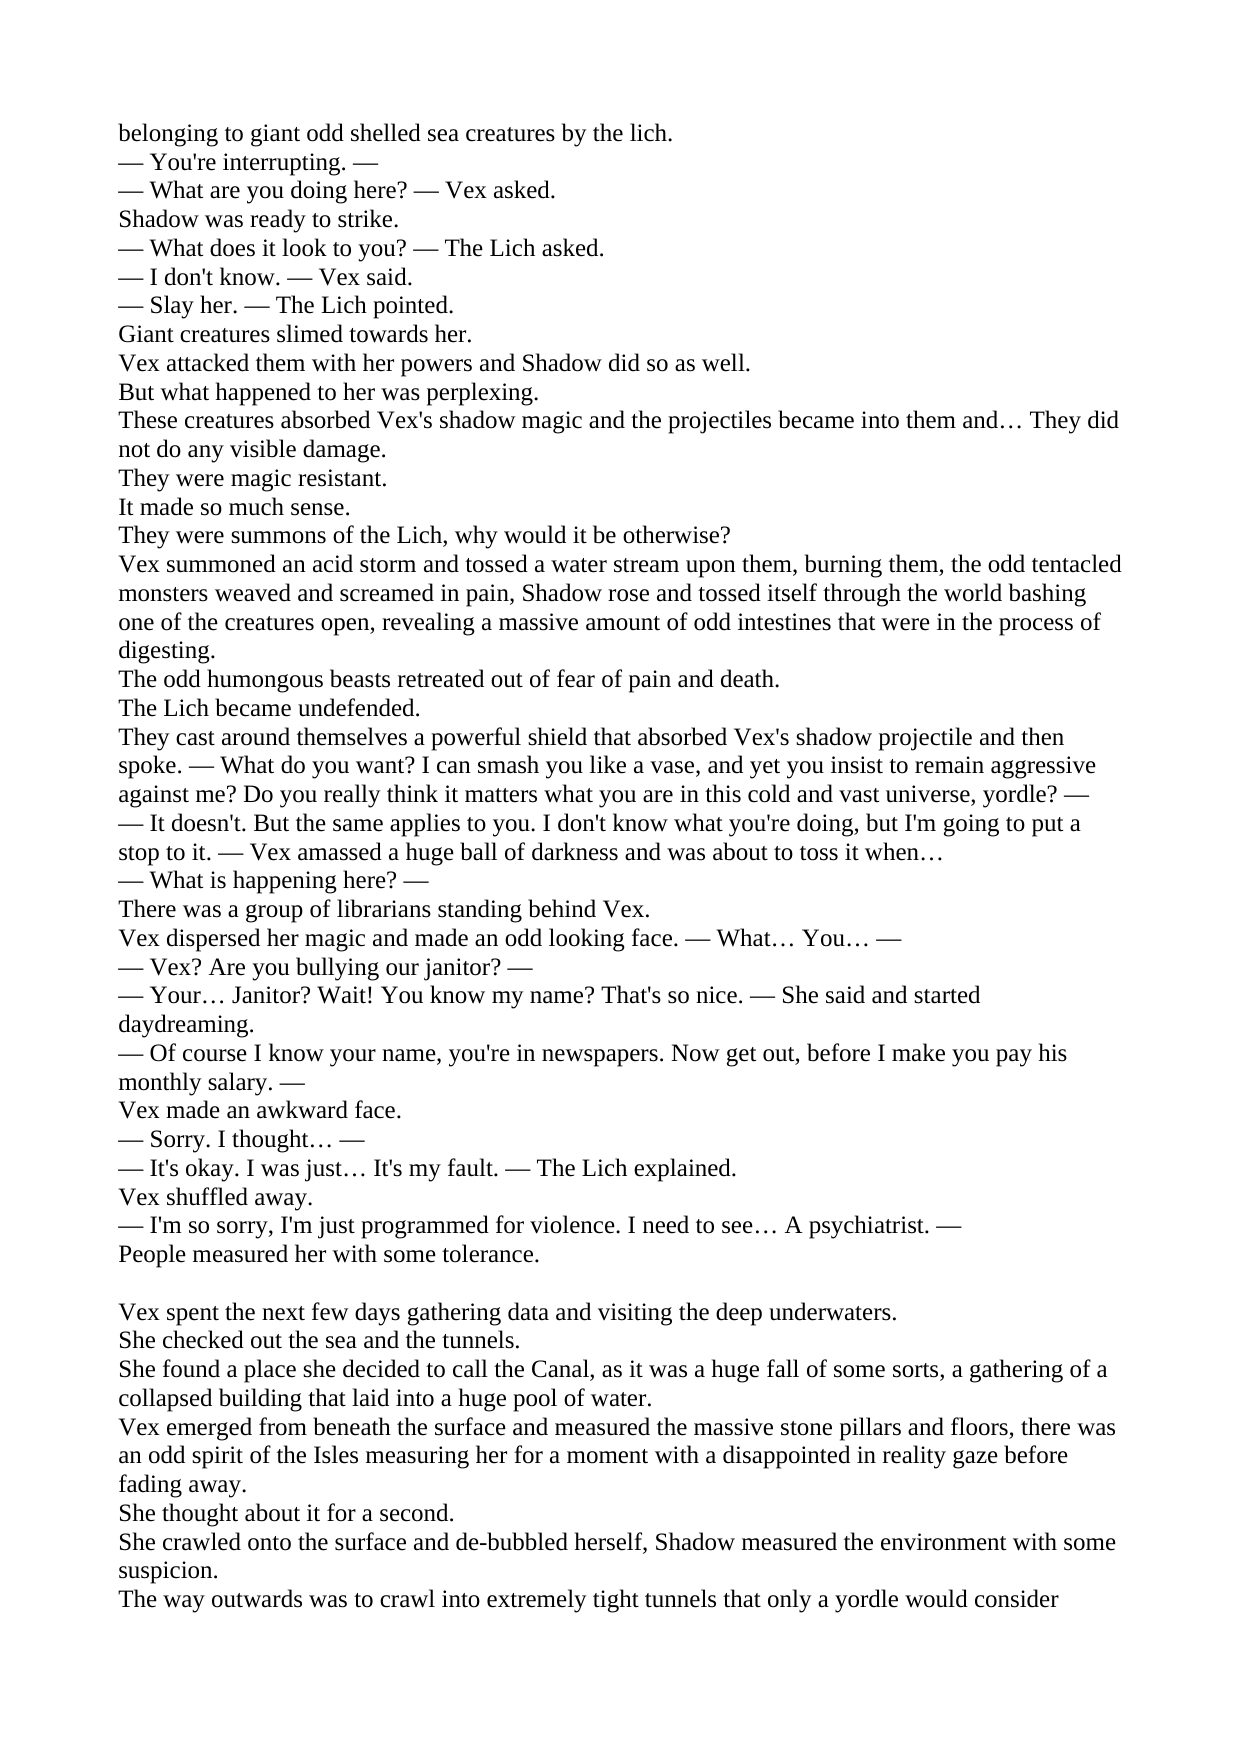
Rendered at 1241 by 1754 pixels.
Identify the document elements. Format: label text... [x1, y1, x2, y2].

text These creatures absorbed Vex's shadow magic and the projectiles became into them and… They did not do any visible damage. [118, 406, 1122, 463]
text belonging to giant odd shelled sea creatures by the lich. [118, 118, 1122, 147]
text The Lich became undefended. [118, 693, 1122, 722]
text Vex spent the next few days gathering data and visiting the deep underwaters. [118, 1297, 1122, 1326]
text Vex emerged from beneath the surface and measured the massive stone pillars and floors, there was an odd spirit of the Isles measuring her for a moment with a disappointed in reality gaze before fading away. [118, 1412, 1122, 1498]
text Vex attacked them with her powers and Shadow did so as well. [118, 348, 1122, 377]
text — Sorry. I thought… — — It's okay. I was just… It's my fault. — The Lich explained. Vex shuffled away. [118, 1124, 1122, 1211]
text The odd humongous beasts retreated out of fear of pain and death. [118, 664, 1122, 693]
text — I'm so sorry, I'm just programmed for violence. I need to see… A psychiatrist. — People measured her with some tolerance. [118, 1211, 1122, 1268]
text It made so much sense. [118, 492, 1122, 521]
text But what happened to her was perplexing. [118, 377, 1122, 406]
text — You're interrupting. — — What are you doing here? — Vex asked. [118, 147, 1122, 204]
text There was a group of librarians standing behind Vex. Vex dispersed her magic and made an odd looking face. — What… You… — — Vex? Are you bullying our janitor? — — Your… Janitor? Wait! You know my name? That's so nice. — She said and started daydreaming. — Of course I know your name, you're in newspapers. Now get out, before I make you pay his monthly salary. — Vex made an awkward face. [118, 894, 1122, 1124]
text The way outwards was to crawl into extremely tight tunnels that only a yordle would consider [118, 1584, 1122, 1613]
text She checked out the sea and the tunnels. [118, 1326, 1122, 1354]
text They were summons of the Lich, why would it be otherwise? Vex summoned an acid storm and tossed a water stream upon them, burning them, the odd tentacled monsters weaved and screamed in pain, Shadow rose and tossed itself through the world bashing one of the creatures open, revealing a massive amount of odd intestines that were in the process of digesting. [118, 521, 1122, 664]
text Shadow was ready to strike. — What does it look to you? — The Lich asked. — I don't know. — Vex said. — Slay her. — The Lich pointed. Giant creatures slimed towards her. [118, 204, 1122, 348]
text She crawled onto the surface and de-bubbled herself, Shadow measured the environment with some suspicion. [118, 1527, 1122, 1584]
text They cast around themselves a powerful shield that absorbed Vex's shadow projectile and then spoke. — What do you want? I can smash you like a vase, and yet you insist to remain aggressive against me? Do you really think it matters what you are in this cold and vast universe, yordle? — — It doesn't. But the same applies to you. I don't know what you're doing, but I'm going to put a stop to it. — Vex amassed a huge ball of darkness and was about to toss it when… — What is happening here? — [118, 722, 1122, 894]
text She found a place she decided to call the Canal, as it was a huge fall of some sorts, a gathering of a collapsed building that laid into a huge pool of water. [118, 1354, 1122, 1412]
text She thought about it for a second. [118, 1498, 1122, 1527]
text They were magic resistant. [118, 463, 1122, 492]
